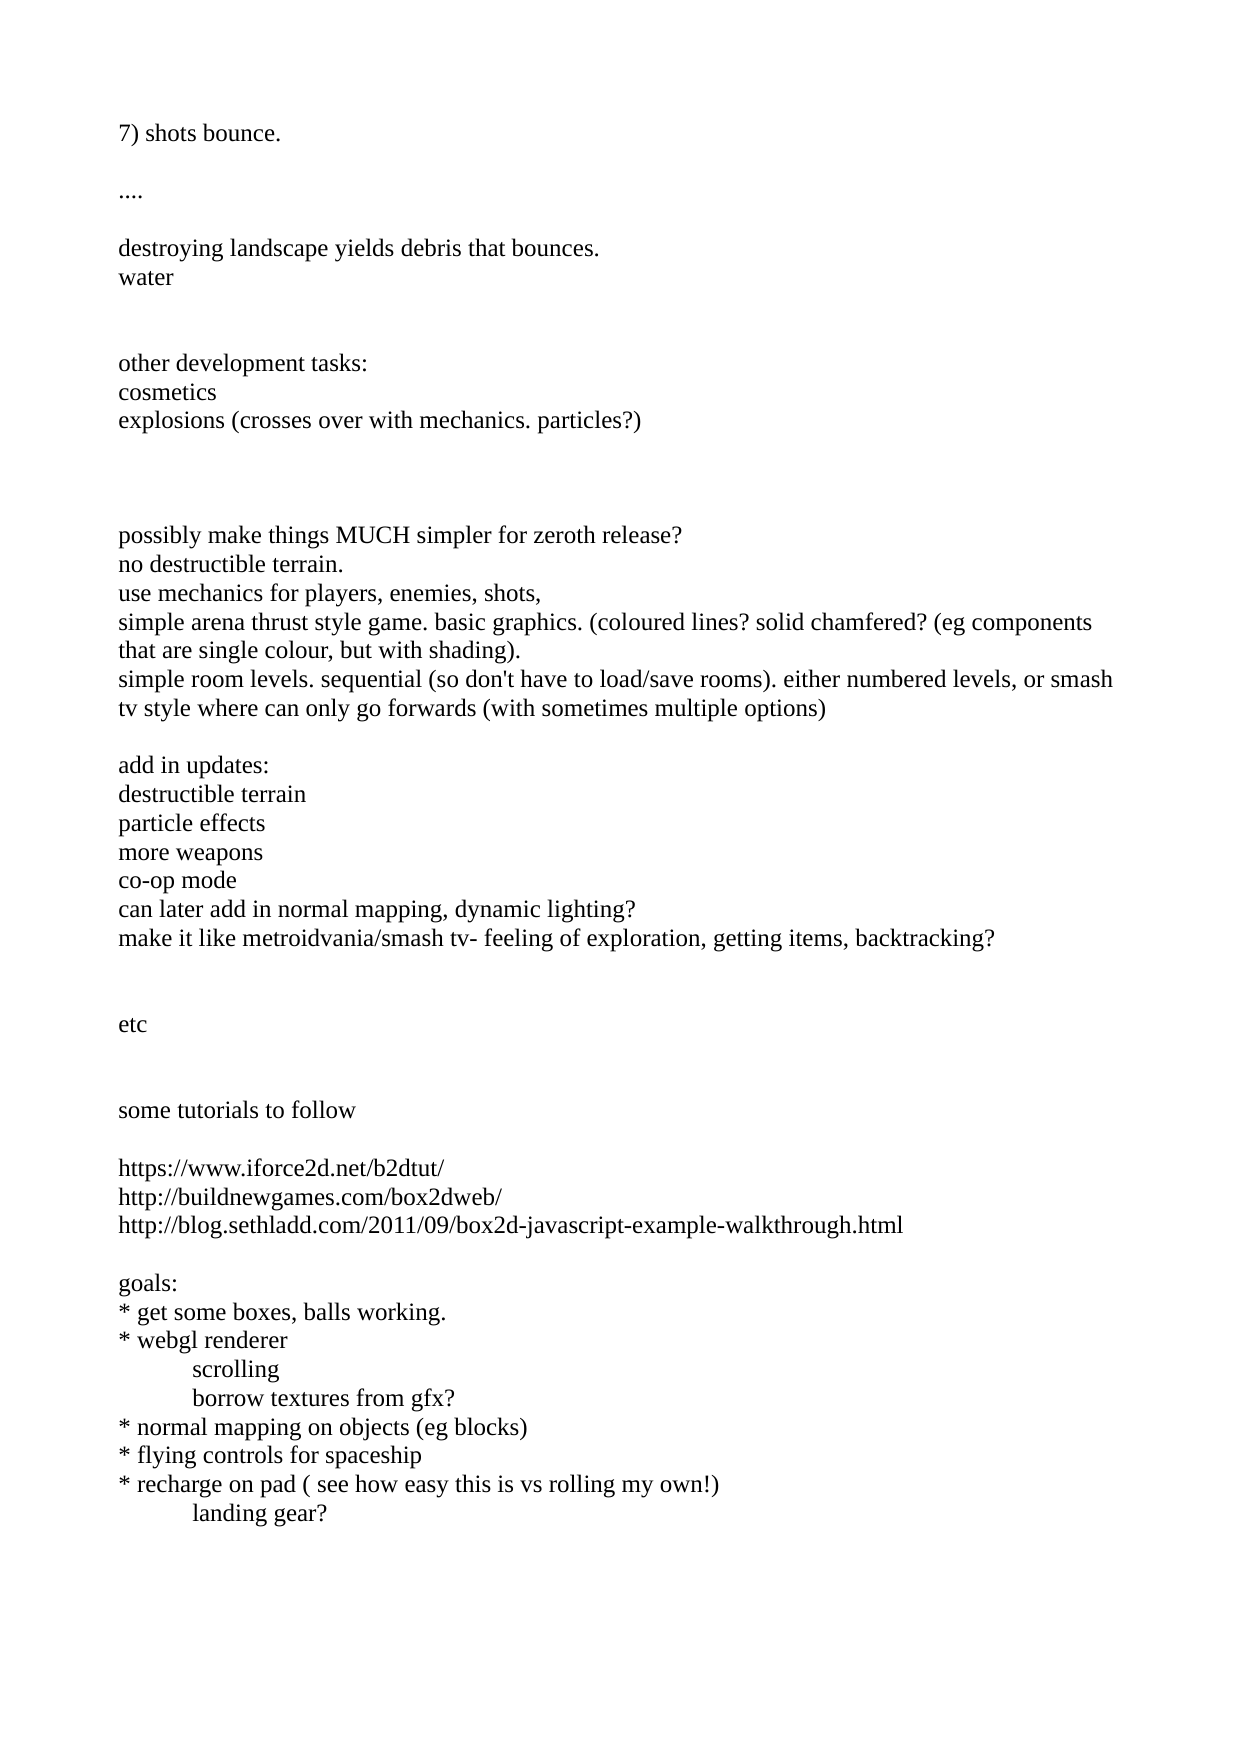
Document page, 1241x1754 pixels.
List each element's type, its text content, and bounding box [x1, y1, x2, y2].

text more weapons [118, 837, 1122, 866]
text * webgl renderer [118, 1326, 1122, 1354]
text .... [118, 176, 1122, 204]
text make it like metroidvania/smash tv- feeling of exploration, getting items, backtracking? [118, 923, 1122, 952]
text some tutorials to follow [118, 1096, 1122, 1124]
text destructible terrain [118, 779, 1122, 808]
text can later add in normal mapping, dynamic lighting? [118, 894, 1122, 923]
text water [118, 262, 1122, 291]
text particle effects [118, 808, 1122, 837]
text https://www.iforce2d.net/b2dtut/ [118, 1153, 1122, 1182]
text scrolling [118, 1354, 1122, 1383]
text other development tasks: [118, 348, 1122, 377]
text explosions (crosses over with mechanics. particles?) [118, 406, 1122, 434]
text goals: [118, 1268, 1122, 1297]
text co-op mode [118, 866, 1122, 894]
text simple arena thrust style game. basic graphics. (coloured lines? solid chamfered? (eg components that are single colour, but with shading). [118, 607, 1122, 664]
text landing gear? [118, 1498, 1122, 1527]
text http://blog.sethladd.com/2011/09/box2d-javascript-example-walkthrough.html [118, 1211, 1122, 1239]
text 7) shots bounce. [118, 118, 1122, 147]
text * recharge on pad ( see how easy this is vs rolling my own!) [118, 1469, 1122, 1498]
text no destructible terrain. [118, 549, 1122, 578]
text possibly make things MUCH simpler for zeroth release? [118, 521, 1122, 549]
text use mechanics for players, enemies, shots, [118, 578, 1122, 607]
text cosmetics [118, 377, 1122, 406]
text http://buildnewgames.com/box2dweb/ [118, 1182, 1122, 1211]
text * normal mapping on objects (eg blocks) [118, 1412, 1122, 1441]
text borrow textures from gfx? [118, 1383, 1122, 1412]
text * flying controls for spaceship [118, 1441, 1122, 1469]
text destroying landscape yields debris that bounces. [118, 233, 1122, 262]
text simple room levels. sequential (so don't have to load/save rooms). either numbered levels, or smash tv style where can only go forwards (with sometimes multiple options) [118, 664, 1122, 722]
text etc [118, 1009, 1122, 1038]
text * get some boxes, balls working. [118, 1297, 1122, 1326]
text add in updates: [118, 751, 1122, 779]
